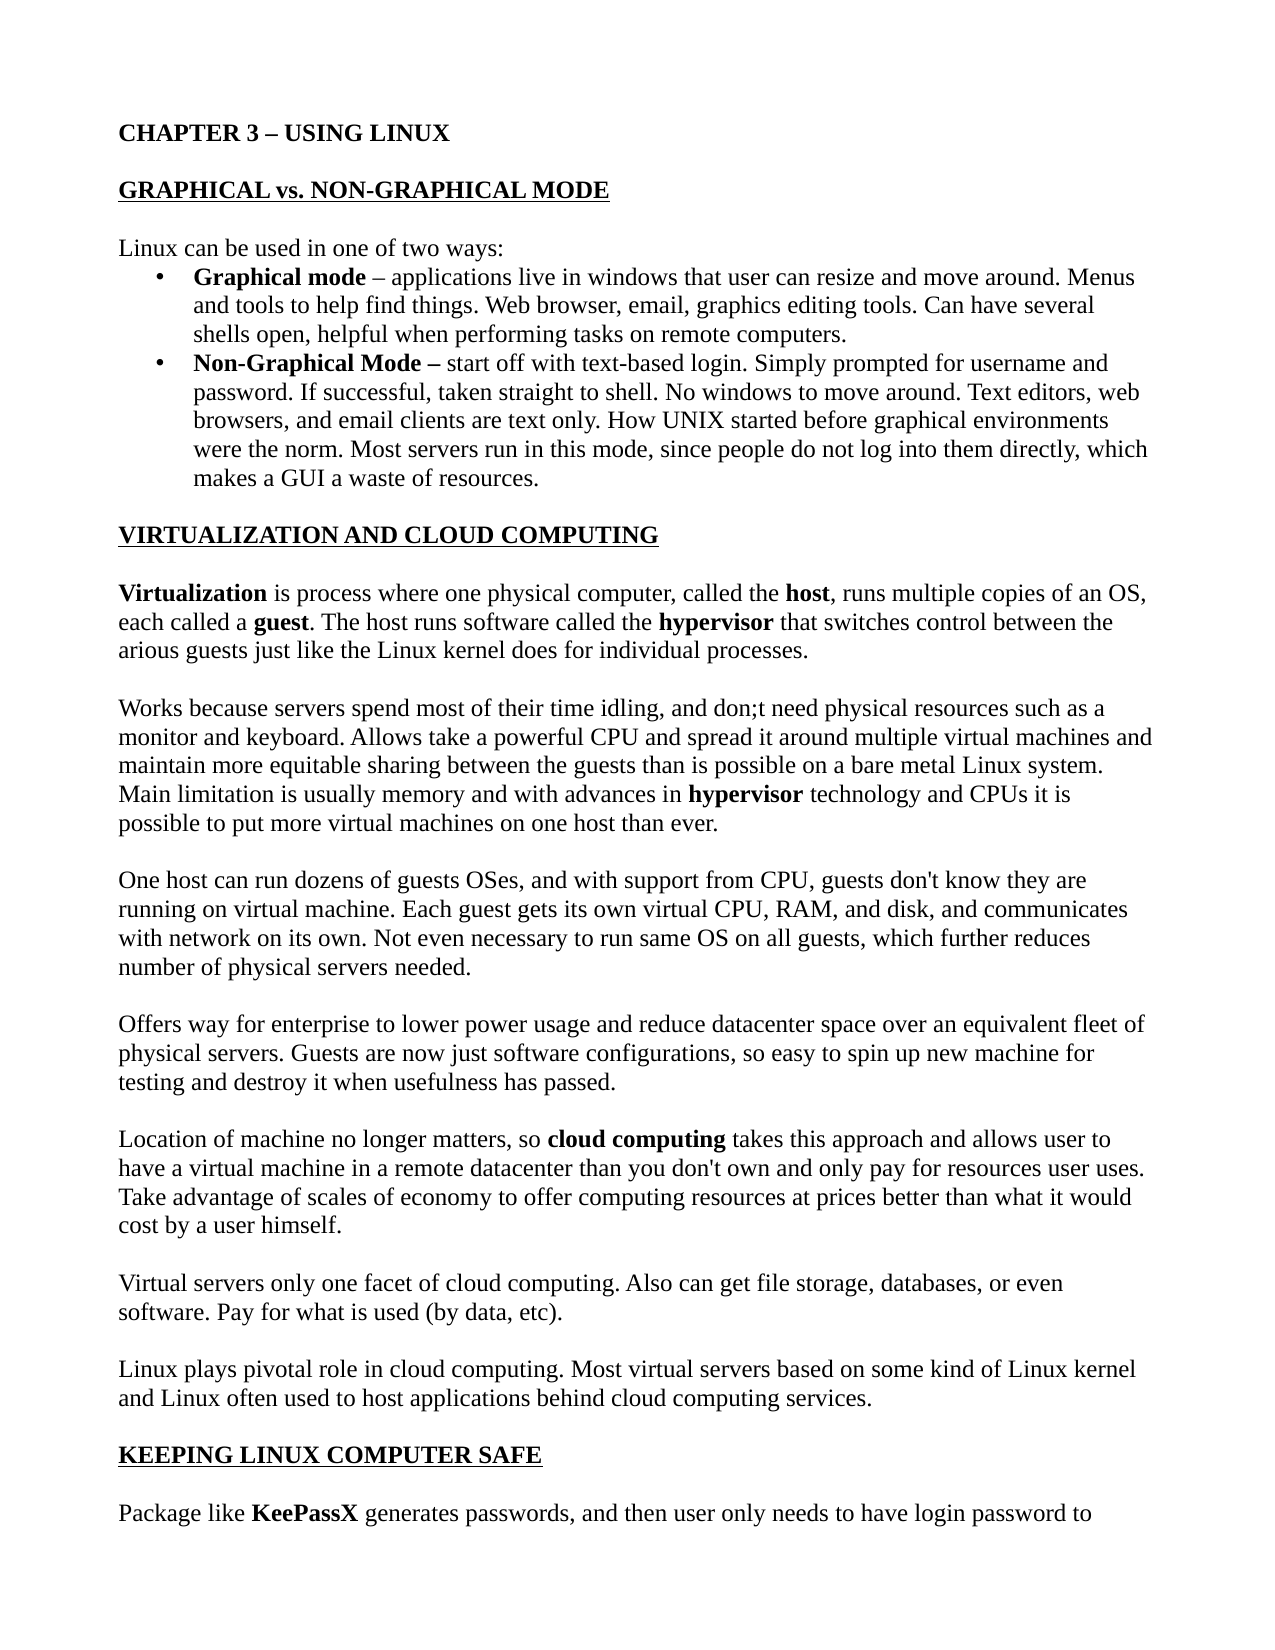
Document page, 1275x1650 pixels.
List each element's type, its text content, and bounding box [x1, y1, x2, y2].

list Graphical mode – applications live in windows that user can resize and move around. Menus and tools to help find things. Web browser, email, graphics editing tools. Can have several shells open, helpful when performing tasks on remote computers. [156, 262, 1157, 348]
text Package like KeePassX generates passwords, and then user only needs to have login password to [118, 1498, 1157, 1527]
text Works because servers spend most of their time idling, and don;t need physical resources such as a monitor and keyboard. Allows take a powerful CPU and spread it around multiple virtual machines and maintain more equitable sharing between the guests than is possible on a bare metal Linux system. Main limitation is usually memory and with advances in hypervisor technology and CPUs it is possible to put more virtual machines on one host than ever. [118, 693, 1157, 837]
text Offers way for enterprise to lower power usage and reduce datacenter space over an equivalent fleet of physical servers. Guests are now just software configurations, so easy to spin up new machine for testing and destroy it when usefulness has passed. [118, 1009, 1157, 1096]
text CHAPTER 3 – USING LINUX [118, 118, 1157, 147]
text Virtual servers only one facet of cloud computing. Also can get file storage, databases, or even software. Pay for what is used (by data, etc). [118, 1268, 1157, 1326]
list Non-Graphical Mode – start off with text-based login. Simply prompted for username and password. If successful, taken straight to shell. No windows to move around. Text editors, web browsers, and email clients are text only. How UNIX started before graphical environments were the norm. Most servers run in this mode, since people do not log into them directly, which makes a GUI a waste of resources. [156, 348, 1157, 492]
text Linux plays pivotal role in cloud computing. Most virtual servers based on some kind of Linux kernel and Linux often used to host applications behind cloud computing services. [118, 1354, 1157, 1412]
text Location of machine no longer matters, so cloud computing takes this approach and allows user to have a virtual machine in a remote datacenter than you don't own and only pay for resources user uses. Take advantage of scales of economy to offer computing resources at prices better than what it would cost by a user himself. [118, 1124, 1157, 1239]
text KEEPING LINUX COMPUTER SAFE [118, 1441, 1157, 1469]
text Virtualization is process where one physical computer, called the host, runs multiple copies of an OS, each called a guest. The host runs software called the hypervisor that switches control between the arious guests just like the Linux kernel does for individual processes. [118, 578, 1157, 664]
text VIRTUALIZATION AND CLOUD COMPUTING [118, 521, 1157, 549]
text GRAPHICAL vs. NON-GRAPHICAL MODE [118, 176, 1157, 204]
text Linux can be used in one of two ways: [118, 233, 1157, 262]
text One host can run dozens of guests OSes, and with support from CPU, guests don't know they are running on virtual machine. Each guest gets its own virtual CPU, RAM, and disk, and communicates with network on its own. Not even necessary to run same OS on all guests, which further reduces number of physical servers needed. [118, 866, 1157, 981]
